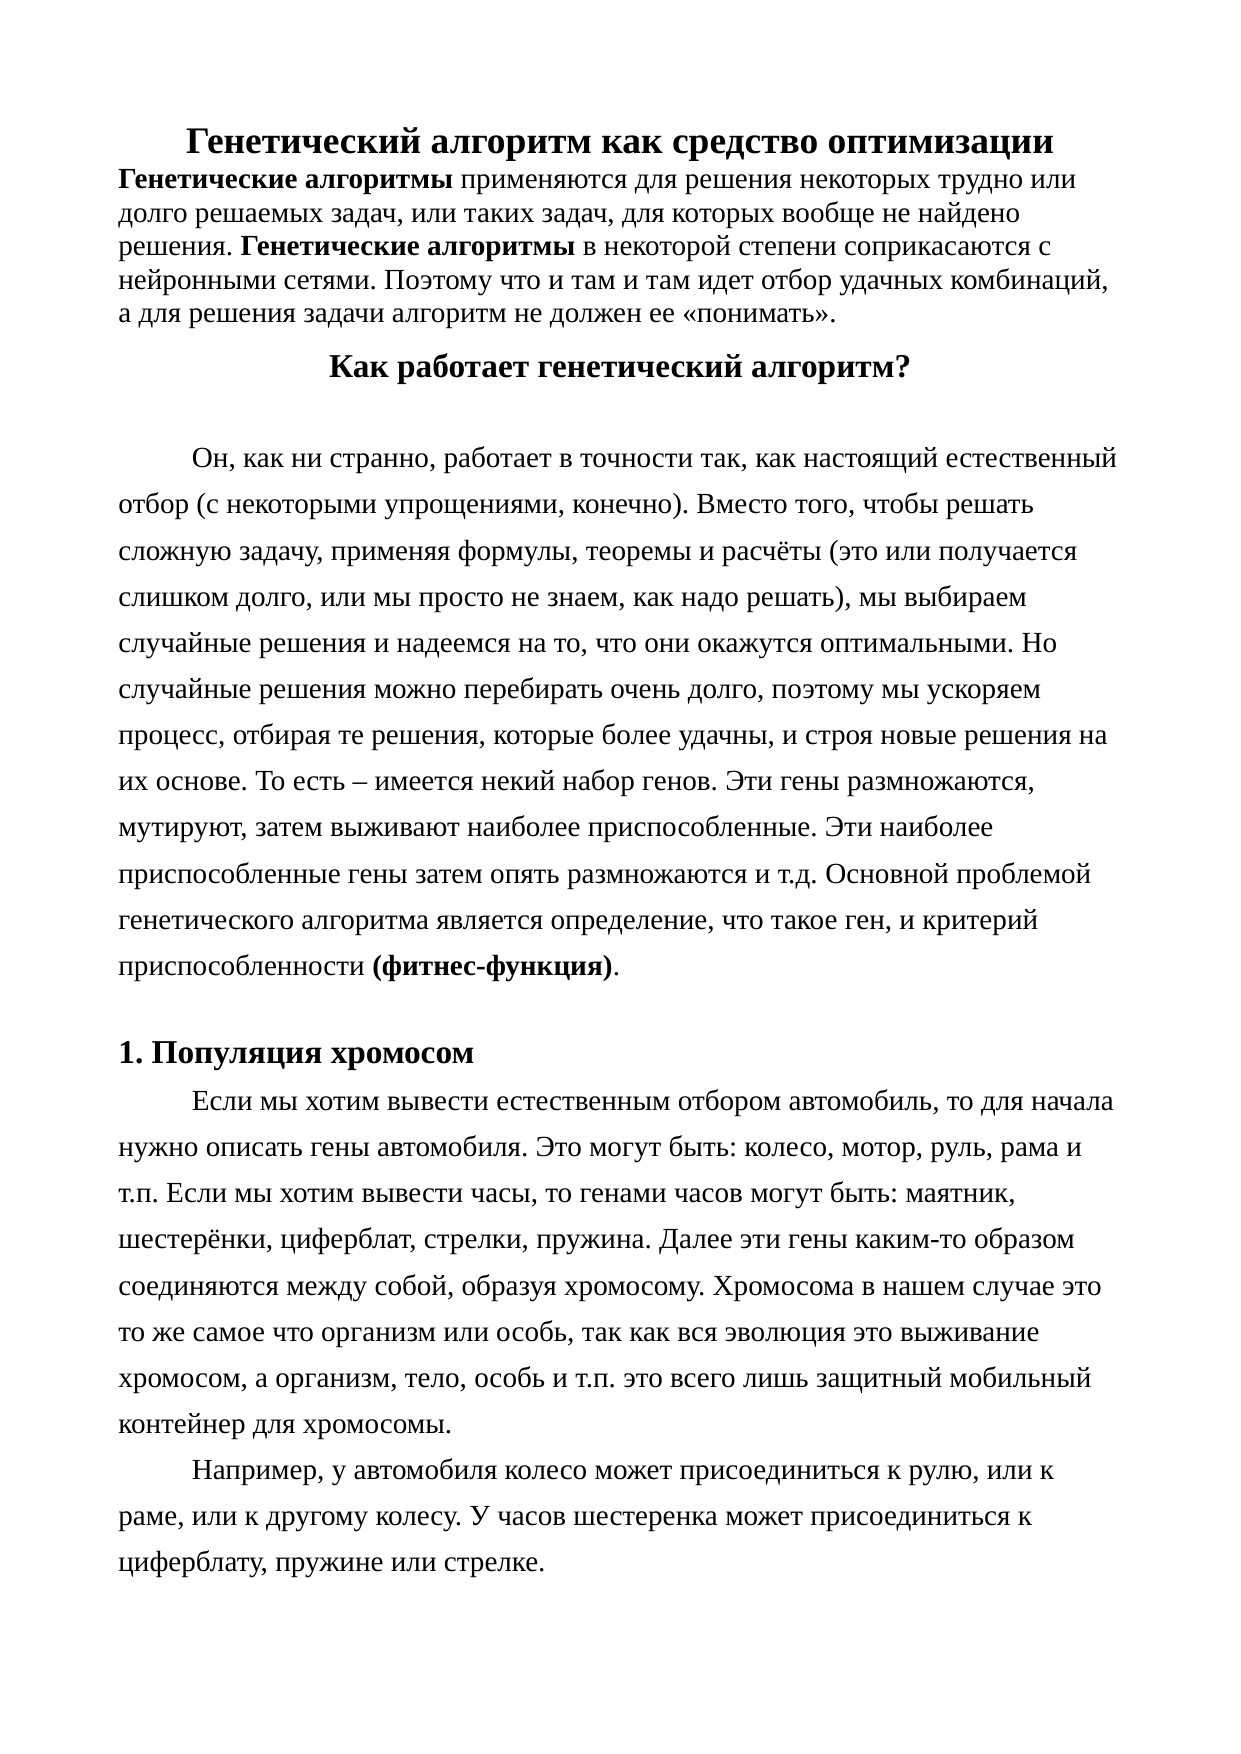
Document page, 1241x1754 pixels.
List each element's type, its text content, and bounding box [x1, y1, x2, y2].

text Генетический алгоритм как средство оптимизации [118, 118, 1122, 161]
text Как работает генетический алгоритм? [118, 339, 1122, 385]
text Генетические алгоритмы применяются для решения некоторых трудно или долго решаемых задач, или таких задач, для которых вообще не найдено решения. Генетические алгоритмы в некоторой степени соприкасаются с нейронными сетями. Поэтому что и там и там идет отбор удачных комбинаций, а для решения задачи алгоритм не должен ее «понимать». [118, 161, 1122, 329]
text 1. Популяция хромосом Если мы хотим вывести естественным отбором автомобиль, то для начала нужно описать гены автомобиля. Это могут быть: колесо, мотор, руль, рама и т.п. Если мы хотим вывести часы, то генами часов могут быть: маятник, шестерёнки, циферблат, стрелки, пружина. Далее эти гены каким-то образом соединяются между собой, образуя хромосому. Хромосома в нашем случае это то же самое что организм или особь, так как вся эволюция это выживание хромосом, а организм, тело, особь и т.п. это всего лишь защитный мобильный контейнер для хромосомы. Например, у автомобиля колесо может присоединиться к рулю, или к раме, или к другому колесу. У часов шестеренка может присоединиться к циферблату, пружине или стрелке. [118, 1024, 1122, 1578]
text Он, как ни странно, работает в точности так, как настоящий естественный отбор (с некоторыми упрощениями, конечно). Вместо того, чтобы решать сложную задачу, применяя формулы, теоремы и расчёты (это или получается слишком долго, или мы просто не знаем, как надо решать), мы выбираем случайные решения и надеемся на то, что они окажутся оптимальными. Но случайные решения можно перебирать очень долго, поэтому мы ускоряем процесс, отбирая те решения, которые более удачны, и строя новые решения на их основе. То есть – имеется некий набор генов. Эти гены размножаются, мутируют, затем выживают наиболее приспособленные. Эти наиболее приспособленные гены затем опять размножаются и т.д. Основной проблемой генетического алгоритма является определение, что такое ген, и критерий приспособленности (фитнес-функция). [118, 428, 1122, 982]
